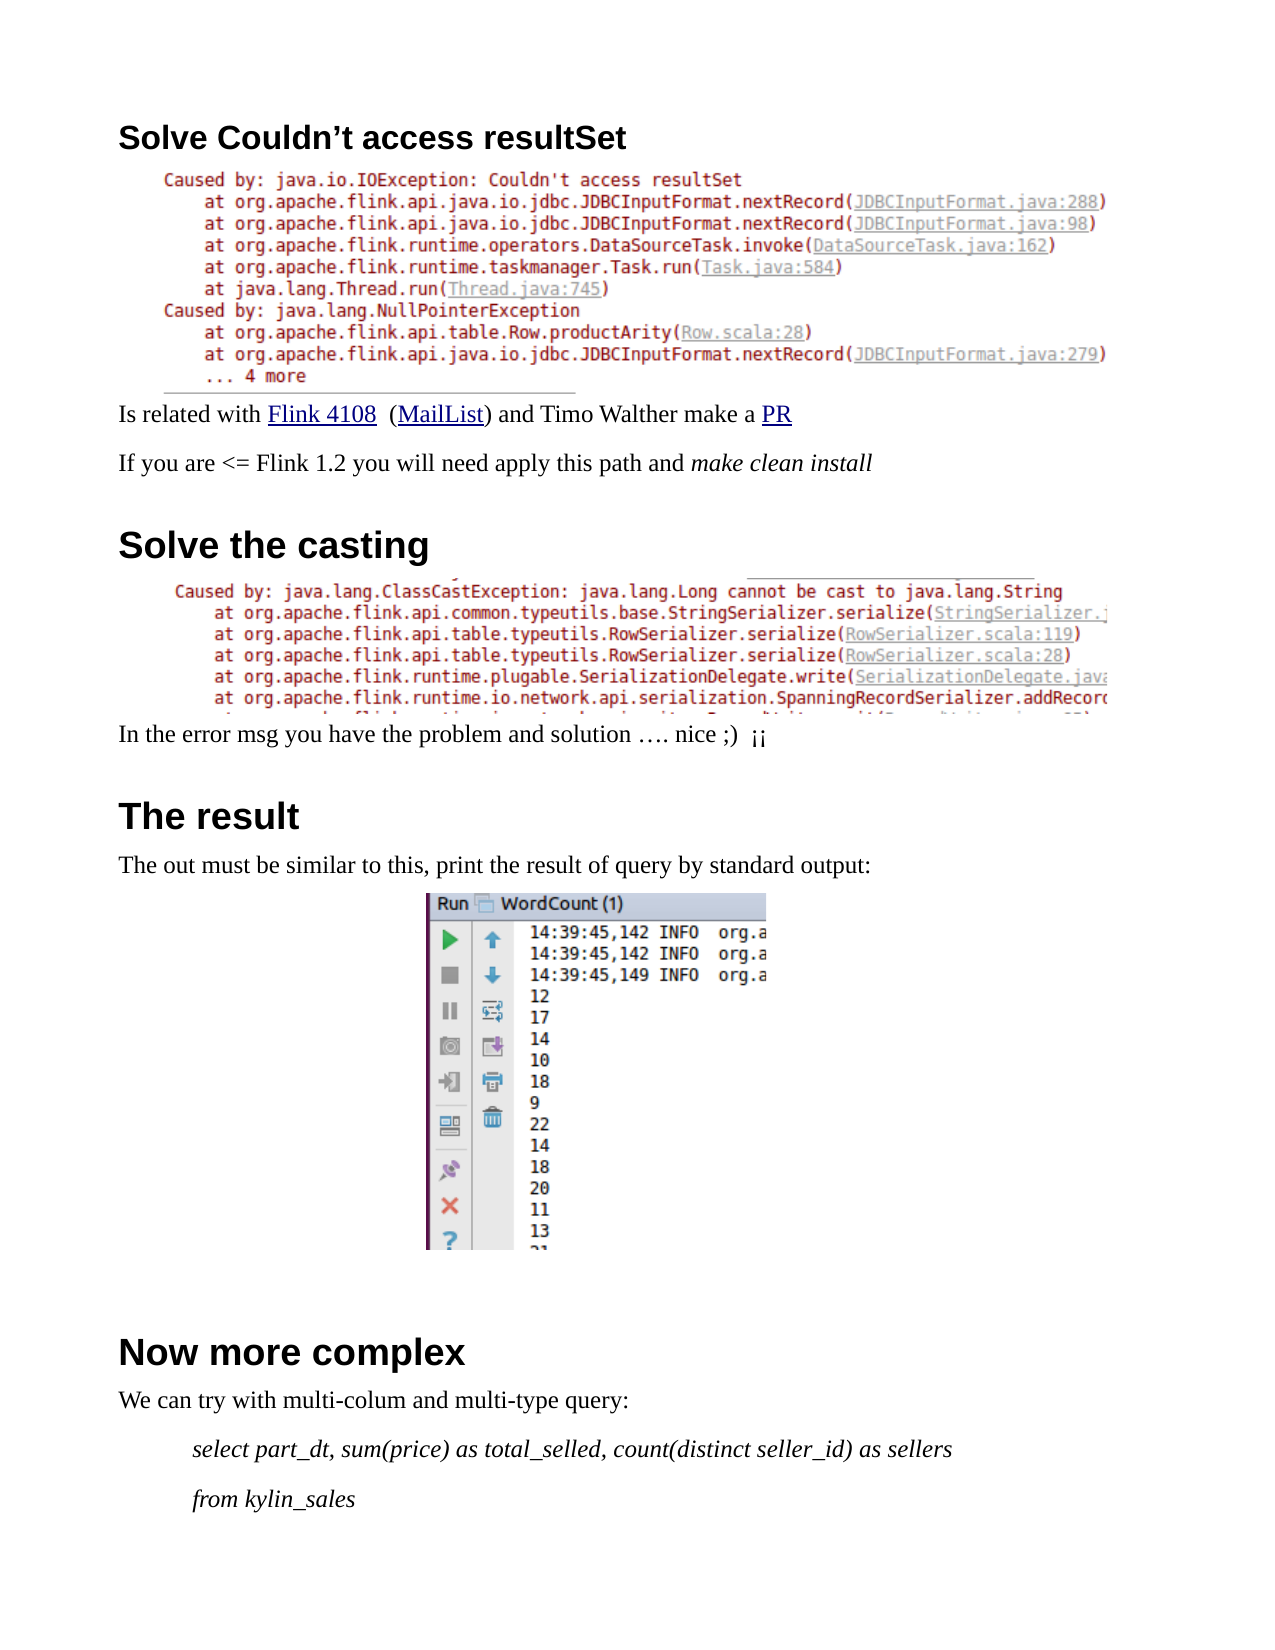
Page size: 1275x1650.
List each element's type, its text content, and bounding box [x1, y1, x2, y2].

picture [151, 169, 1124, 394]
text If you are <= Flink 1.2 you will need apply this path and make clean install [118, 448, 1157, 477]
subtitle Solve Couldn’t access resultSet [118, 118, 1157, 157]
text We can try with multi-colum and multi-type query: [118, 1386, 1157, 1414]
subtitle The result [118, 793, 1157, 837]
text The out must be similar to this, print the result of query by standard output: [118, 850, 1157, 878]
subtitle Solve the casting [118, 522, 1157, 566]
subtitle Now more complex [118, 1329, 1157, 1373]
picture [168, 578, 1108, 714]
text Is related with Flink 4108 (MailList) and Timo Walther make a PR [118, 169, 1157, 428]
picture [426, 893, 767, 1250]
text select part_dt, sum(price) as total_selled, count(distinct seller_id) as sellers [192, 1434, 1157, 1463]
text In the error msg you have the problem and solution …. nice ;) ¡¡ [118, 579, 1157, 748]
text from kylin_sales [192, 1484, 1157, 1512]
